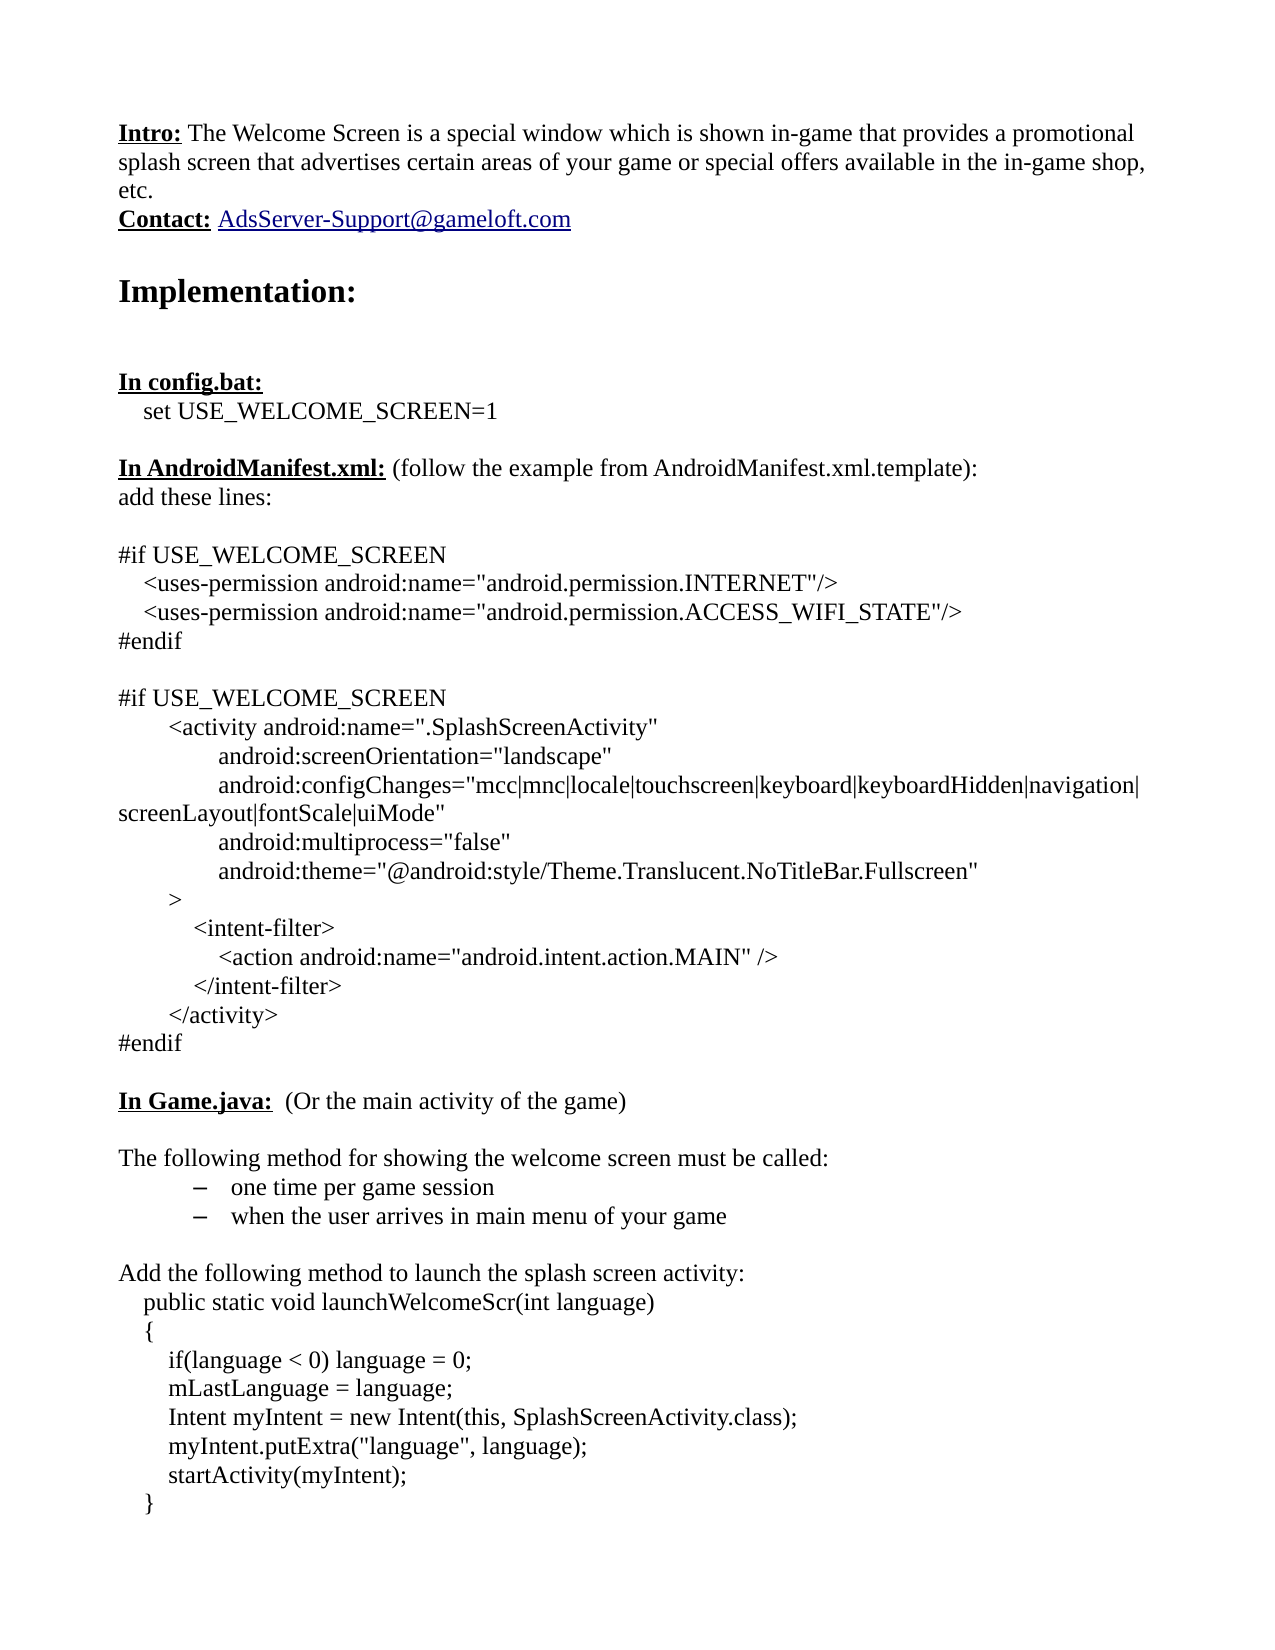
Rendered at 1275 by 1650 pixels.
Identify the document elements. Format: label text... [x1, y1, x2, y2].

text #endif [118, 626, 1157, 655]
text Add the following method to launch the splash screen activity: [118, 1258, 1157, 1287]
text Contact: AdsServer-Support@gameloft.com [118, 204, 1157, 233]
text public static void launchWelcomeScr(int language) [118, 1287, 1157, 1316]
text <action android:name="android.intent.action.MAIN" /> [118, 942, 1157, 971]
text if(language < 0) language = 0; [118, 1345, 1157, 1373]
text mLastLanguage = language; [118, 1373, 1157, 1402]
text android:screenOrientation="landscape" [118, 741, 1157, 770]
text #endif [118, 1028, 1157, 1057]
text > [118, 885, 1157, 913]
text <uses-permission android:name="android.permission.INTERNET"/> [118, 568, 1157, 597]
text </intent-filter> [118, 971, 1157, 1000]
text { [118, 1316, 1157, 1345]
text In Game.java: (Or the main activity of the game) [118, 1086, 1157, 1115]
text <activity android:name=".SplashScreenActivity" [118, 712, 1157, 741]
text The following method for showing the welcome screen must be called: [118, 1143, 1157, 1172]
text #if USE_WELCOME_SCREEN [118, 683, 1157, 712]
list when the user arrives in main menu of your game [193, 1201, 1157, 1230]
text set USE_WELCOME_SCREEN=1 [118, 396, 1157, 425]
text } [118, 1488, 1157, 1517]
text Intro: The Welcome Screen is a special window which is shown in-game that provides a promotional splash screen that advertises certain areas of your game or special offers available in the in-game shop, etc. [118, 118, 1157, 204]
text <uses-permission android:name="android.permission.ACCESS_WIFI_STATE"/> [118, 597, 1157, 626]
text startActivity(myIntent); [118, 1460, 1157, 1488]
text android:theme="@android:style/Theme.Translucent.NoTitleBar.Fullscreen" [118, 856, 1157, 885]
text </activity> [118, 1000, 1157, 1028]
text Implementation: [118, 271, 1157, 310]
text #if USE_WELCOME_SCREEN [118, 540, 1157, 568]
list one time per game session [193, 1172, 1157, 1201]
text Intent myIntent = new Intent(this, SplashScreenActivity.class); [118, 1402, 1157, 1431]
text <intent-filter> [118, 913, 1157, 942]
text add these lines: [118, 482, 1157, 511]
text In config.bat: [118, 367, 1157, 396]
text android:configChanges="mcc|mnc|locale|touchscreen|keyboard|keyboardHidden|navigation|screenLayout|fontScale|uiMode" [118, 770, 1157, 827]
text myIntent.putExtra("language", language); [118, 1431, 1157, 1460]
text android:multiprocess="false" [118, 827, 1157, 856]
text In AndroidManifest.xml: (follow the example from AndroidManifest.xml.template): [118, 453, 1157, 482]
